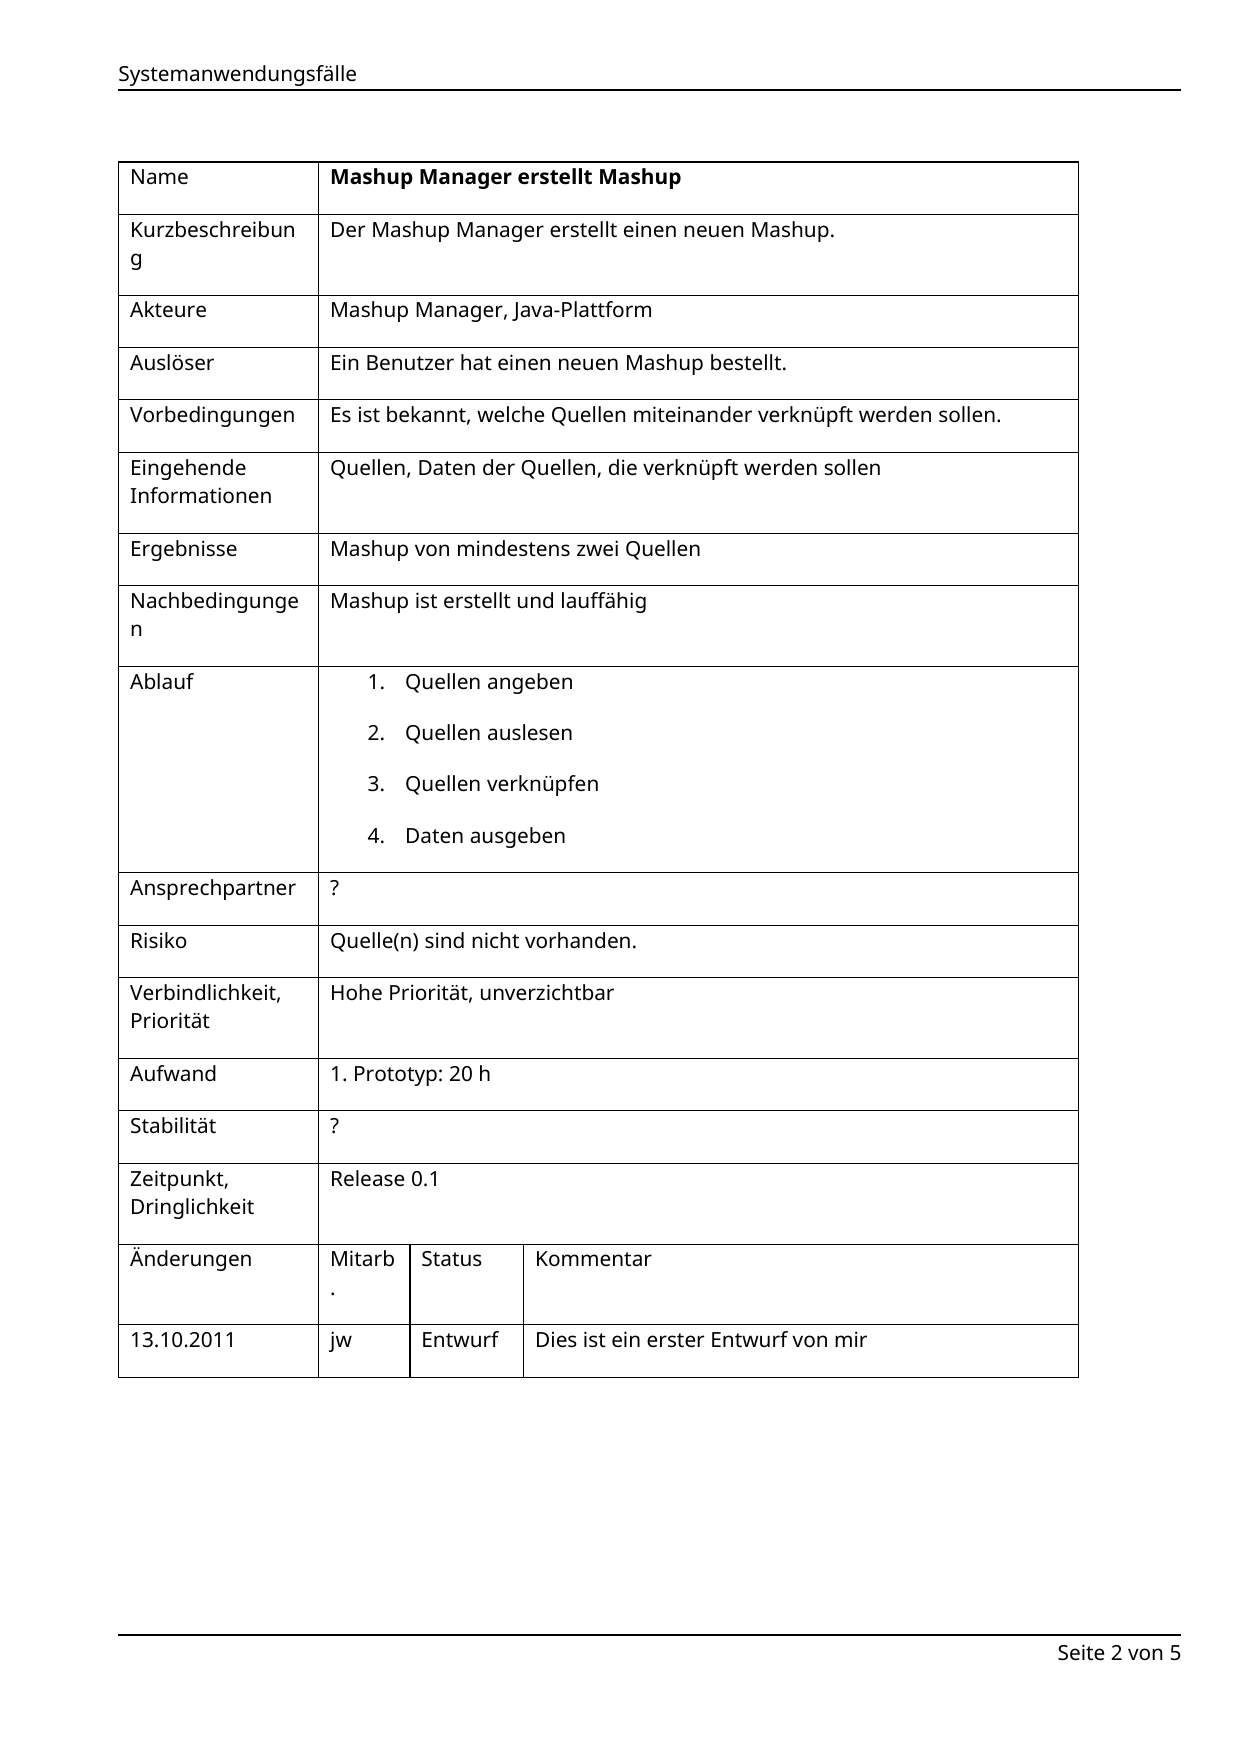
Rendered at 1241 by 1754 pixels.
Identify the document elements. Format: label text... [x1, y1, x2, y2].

table_cell Eingehende Informationen [119, 453, 318, 533]
table_cell Nachbedingungen [119, 586, 318, 666]
table_cell jw [319, 1325, 409, 1377]
table_cell Der Mashup Manager erstellt einen neuen Mashup. [319, 215, 1078, 294]
table_cell Mashup Manager, Java-Plattform [319, 296, 1078, 347]
table_cell ? [319, 873, 1078, 925]
table_cell Quellen, Daten der Quellen, die verknüpft werden sollen [319, 453, 1078, 533]
table_cell Hohe Priorität, unverzichtbar [319, 978, 1078, 1058]
table_cell Entwurf [411, 1325, 523, 1377]
table_cell Risiko [119, 926, 318, 977]
table_cell Ablauf [119, 667, 318, 872]
table_cell Zeitpunkt, Dringlichkeit [119, 1164, 318, 1243]
table_cell Ein Benutzer hat einen neuen Mashup bestellt. [319, 348, 1078, 399]
table_cell Mashup ist erstellt und lauffähig [319, 586, 1078, 666]
table_cell Status [411, 1245, 523, 1324]
table_cell Release 0.1 [319, 1164, 1078, 1243]
table_cell ? [319, 1111, 1078, 1163]
table_cell Mitarb. [319, 1245, 409, 1324]
table_cell Quellen angeben Quellen auslesen Quellen verknüpfen Daten ausgeben [319, 667, 1078, 872]
table_cell Verbindlichkeit, Priorität [119, 978, 318, 1058]
table_cell Aufwand [119, 1059, 318, 1110]
table_header Name [119, 163, 318, 214]
table_cell 1. Prototyp: 20 h [319, 1059, 1078, 1110]
table_cell Dies ist ein erster Entwurf von mir [524, 1325, 1078, 1377]
table_cell Mashup von mindestens zwei Quellen [319, 534, 1078, 585]
table_cell Stabilität [119, 1111, 318, 1163]
table_cell 13.10.2011 [119, 1325, 318, 1377]
table_cell Kurzbeschreibung [119, 215, 318, 294]
table_cell Änderungen [119, 1245, 318, 1324]
table_cell Ansprechpartner [119, 873, 318, 925]
table_cell Quelle(n) sind nicht vorhanden. [319, 926, 1078, 977]
table_cell Akteure [119, 296, 318, 347]
table_cell Auslöser [119, 348, 318, 399]
table_cell Vorbedingungen [119, 400, 318, 452]
table_cell Kommentar [524, 1245, 1078, 1324]
table_header Mashup Manager erstellt Mashup [319, 163, 1078, 214]
table_cell Es ist bekannt, welche Quellen miteinander verknüpft werden sollen. [319, 400, 1078, 452]
table_cell Ergebnisse [119, 534, 318, 585]
